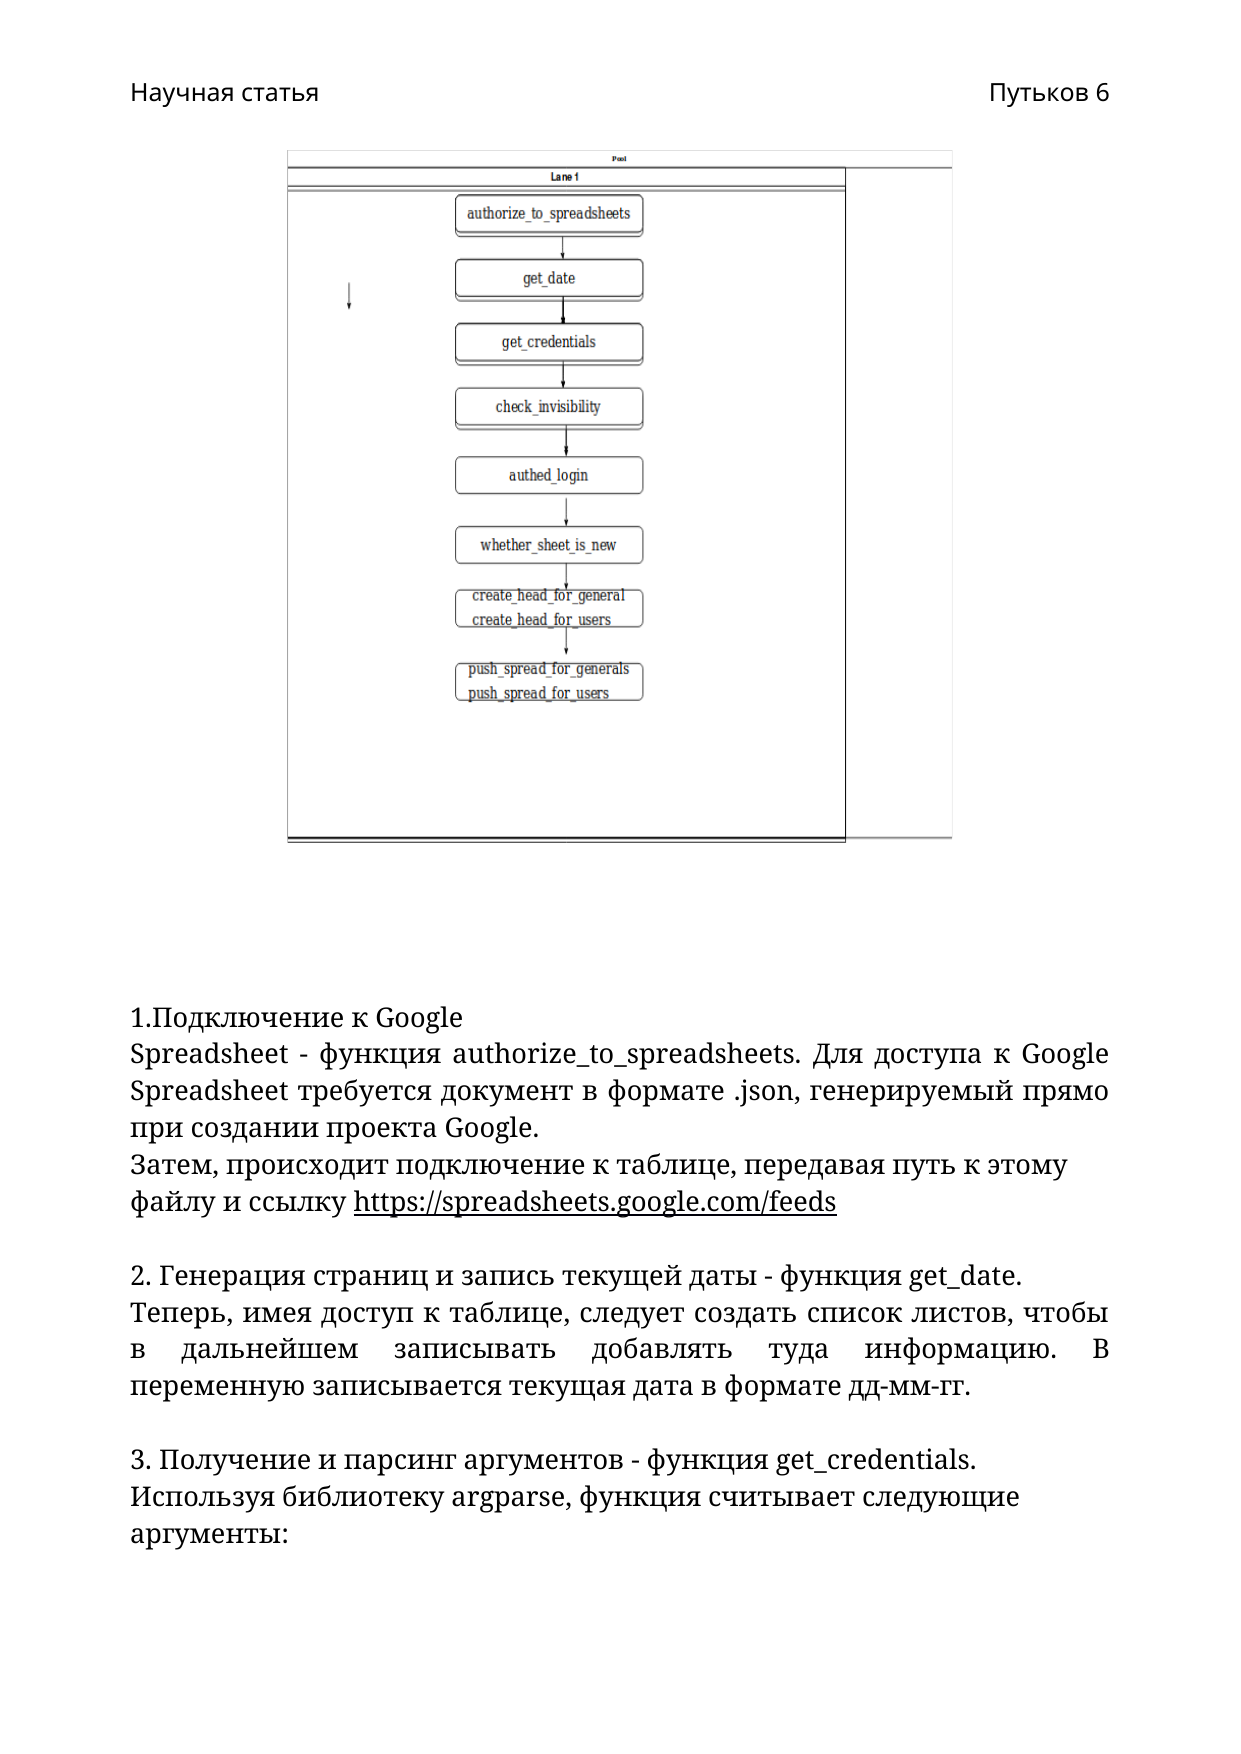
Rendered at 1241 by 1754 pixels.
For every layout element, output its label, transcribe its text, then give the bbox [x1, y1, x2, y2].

picture [287, 150, 953, 843]
text аргументы: [130, 1514, 1110, 1551]
text 1.Подключение к Google [130, 998, 1110, 1035]
text Используя библиотеку argparse, функция считывает следующие [130, 1477, 1110, 1514]
text Spreadsheet - функция authorize_to_spreadsheets. Для доступа к Google Spreadsheet требуется документ в формате .json, генерируемый прямо при создании проекта Google. [130, 1035, 1110, 1146]
text Затем, происходит подключение к таблице, передавая путь к этому [130, 1146, 1110, 1182]
text файлу и ссылку https://spreadsheets.google.com/feeds [130, 1182, 1110, 1219]
text 2. Генерация страниц и запись текущей даты - функция get_date. [130, 1256, 1110, 1293]
text 3. Получение и парсинг аргументов - функция get_credentials. [130, 1441, 1110, 1477]
text Теперь, имея доступ к таблице, следует создать список листов, чтобы в дальнейшем записывать добавлять туда информацию. В переменную записывается текущая дата в формате дд-мм-гг. [130, 1293, 1110, 1404]
